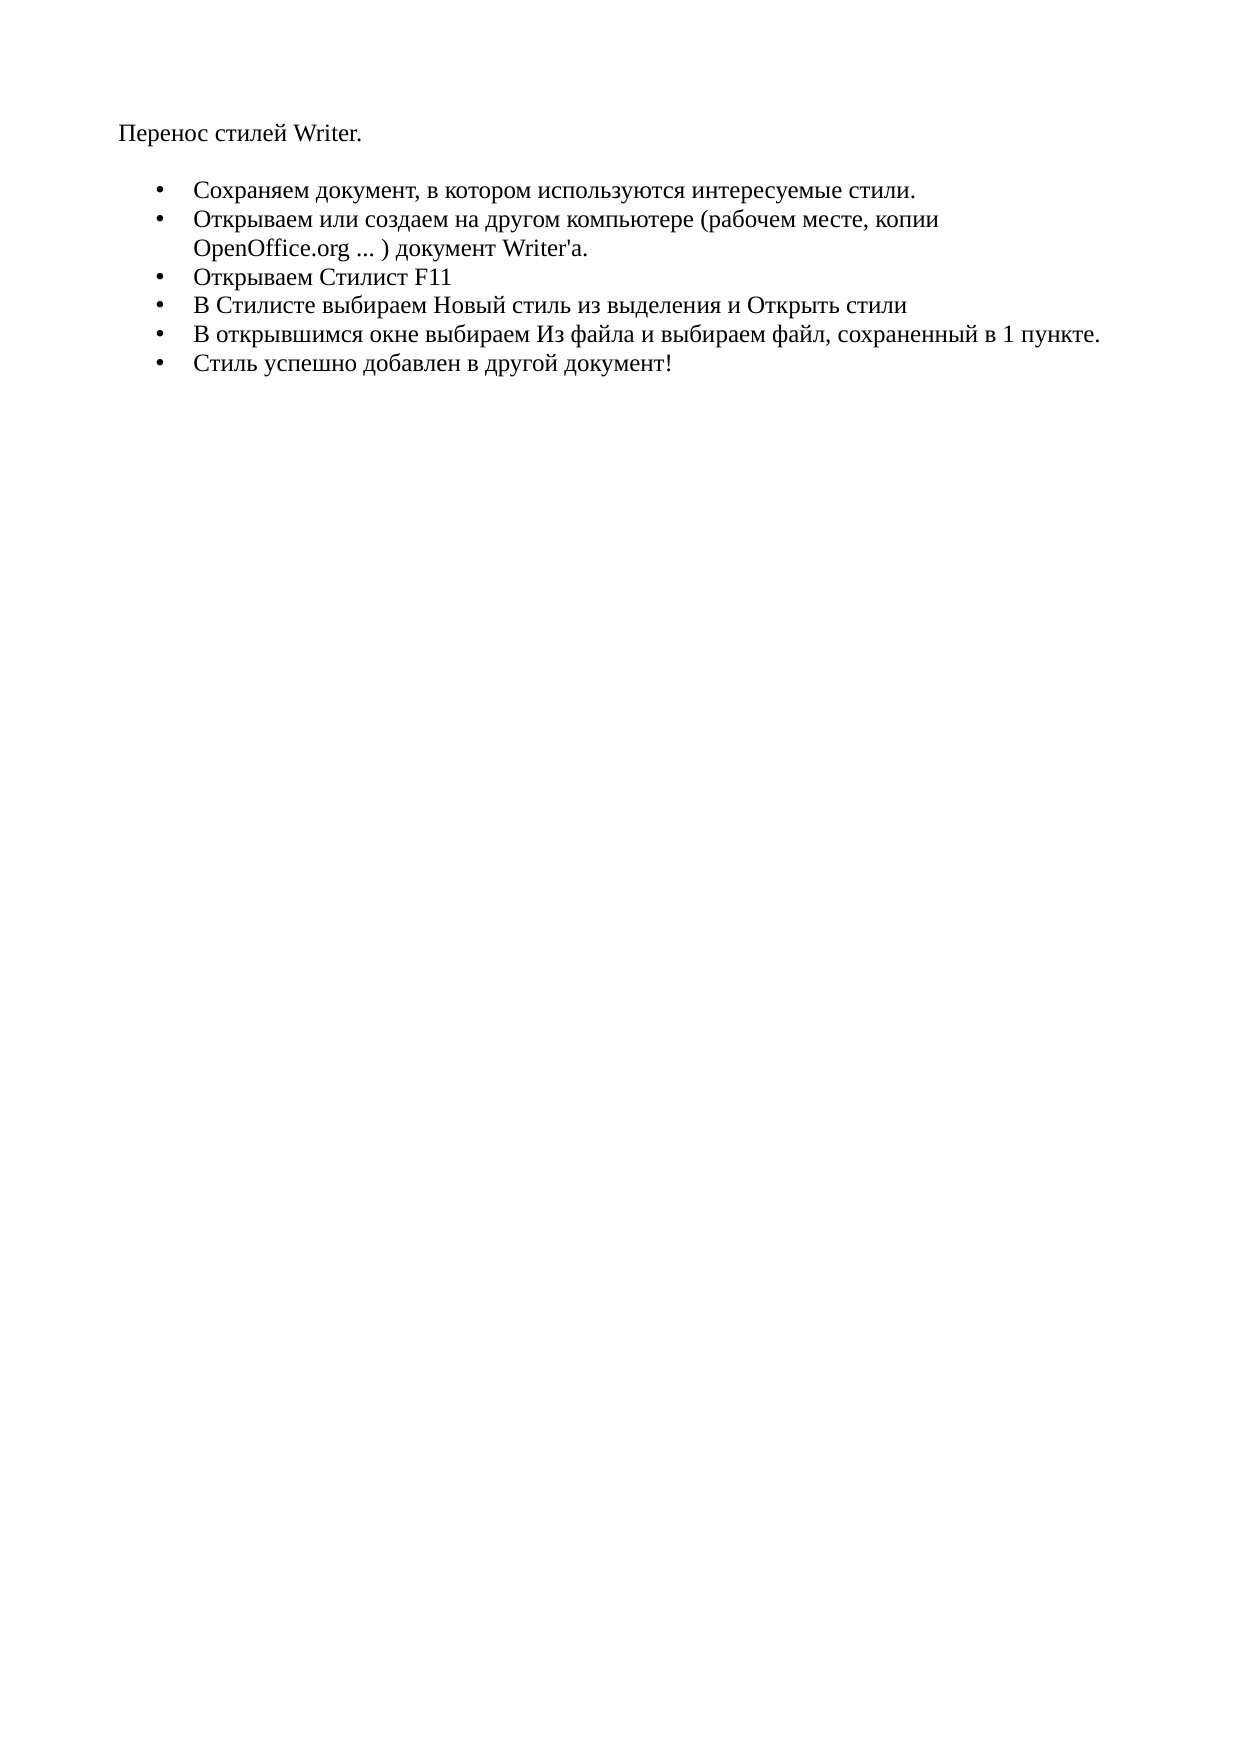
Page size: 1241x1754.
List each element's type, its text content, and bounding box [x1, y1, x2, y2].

list Сохраняем документ, в котором используются интересуемые стили. [156, 176, 1122, 204]
list Открываем или создаем на другом компьютере (рабочем месте, копии OpenOffice.org ... ) документ Writer'а. [156, 204, 1122, 262]
list В Стилисте выбираем Новый стиль из выделения и Открыть стили [156, 291, 1122, 319]
list В открывшимся окне выбираем Из файла и выбираем файл, сохраненный в 1 пункте. [156, 319, 1122, 348]
list Открываем Cтилист F11 [156, 262, 1122, 291]
list Стиль успешно добавлен в другой документ! [156, 348, 1122, 377]
text Перенос стилей Writer. [118, 118, 1122, 147]
